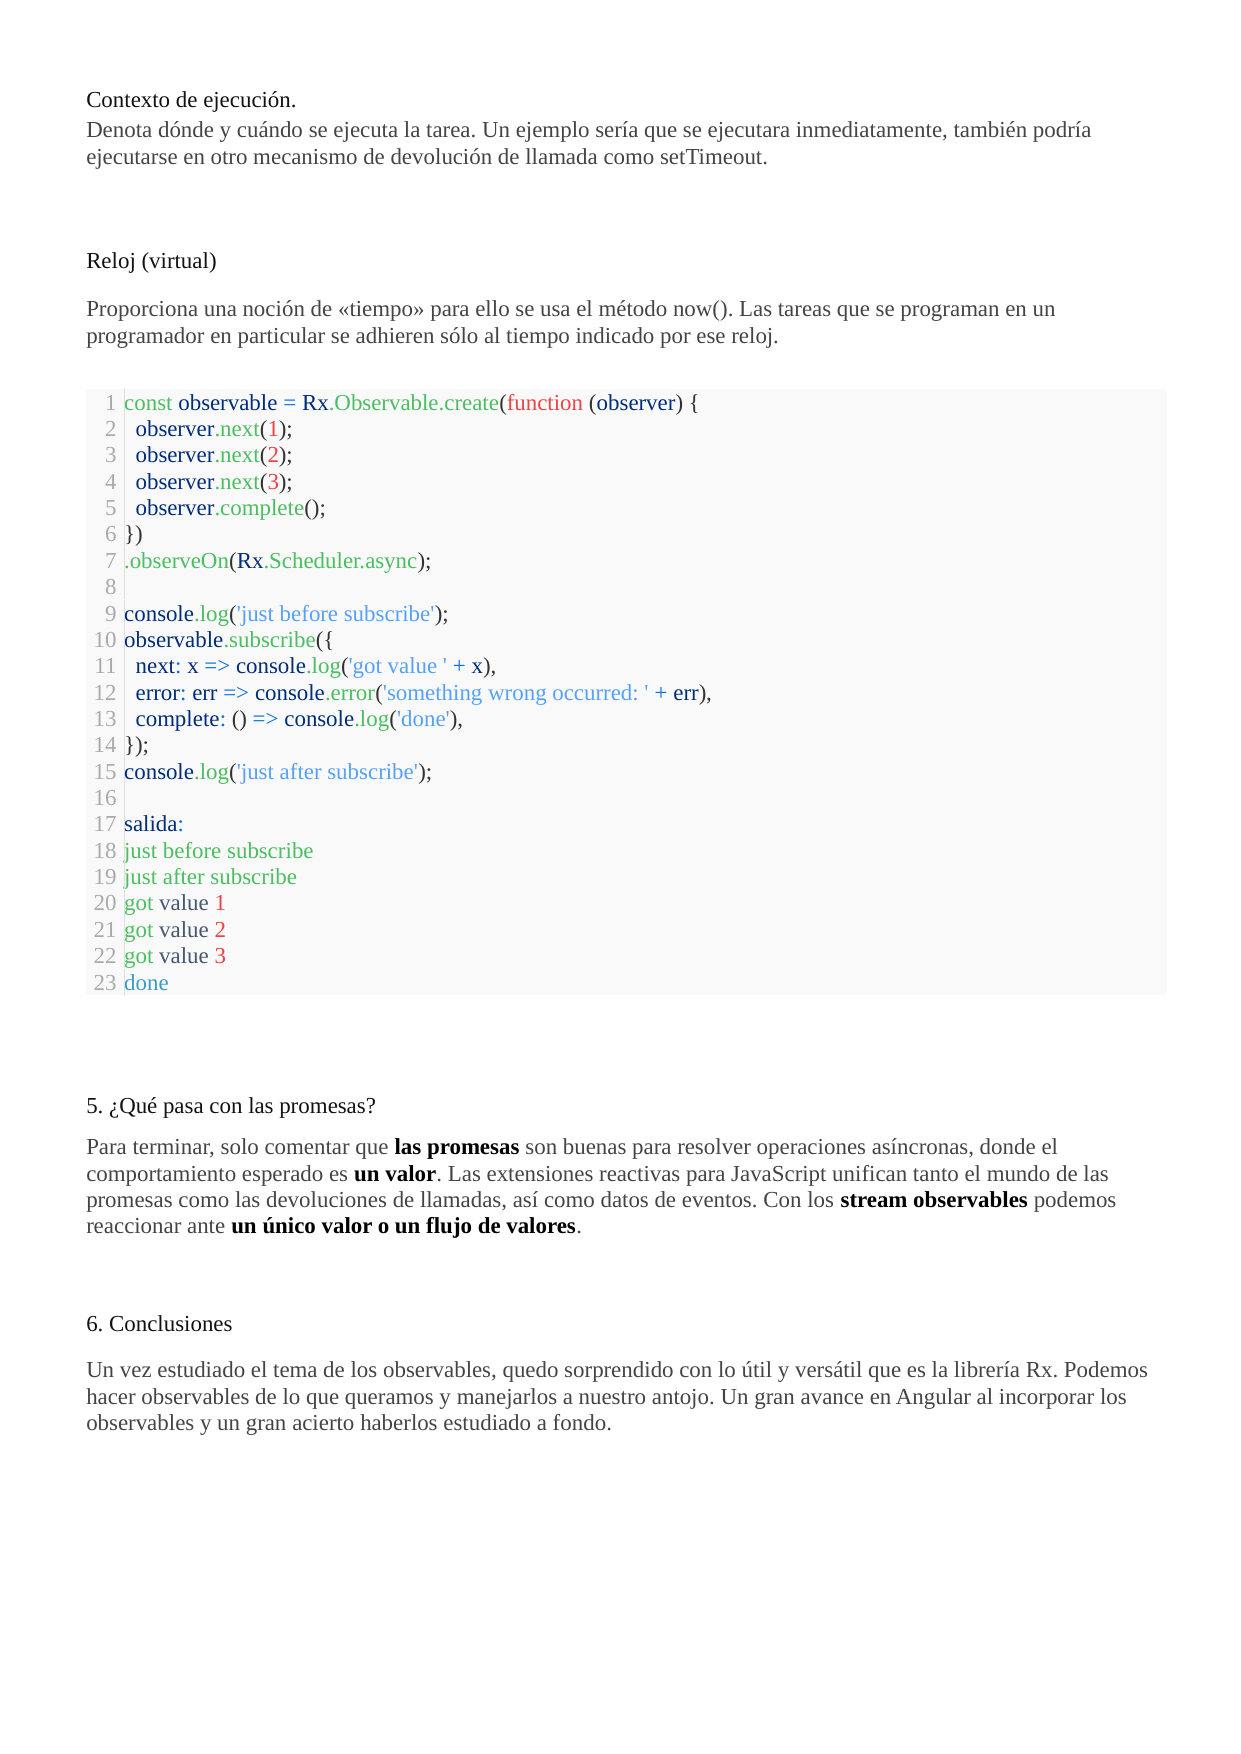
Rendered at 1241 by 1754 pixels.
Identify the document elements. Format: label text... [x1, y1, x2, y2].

text Un vez estudiado el tema de los observables, quedo sorprendido con lo útil y versátil que es la librería Rx. Podemos hacer observables de lo que queramos y manejarlos a nuestro antojo. Un gran avance en Angular al incorporar los observables y un gran acierto haberlos estudiado a fondo. [86, 1357, 1167, 1436]
text Proporciona una noción de «tiempo» para ello se usa el método now(). Las tareas que se programan en un programador en particular se adhieren sólo al tiempo indicado por ese reloj. [86, 295, 1167, 348]
subtitle Reloj (virtual) [86, 247, 1167, 273]
subtitle Contexto de ejecución. [86, 86, 1167, 112]
table_header 1 2 3 4 5 6 7 8 9 10 11 12 13 14 15 16 17 18 19 20 21 22 23 [86, 389, 124, 995]
text Para terminar, solo comentar que las promesas son buenas para resolver operaciones asíncronas, donde el comportamiento esperado es un valor. Las extensiones reactivas para JavaScript unifican tanto el mundo de las promesas como las devoluciones de llamadas, así como datos de eventos. Con los stream observables podemos reaccionar ante un único valor o un flujo de valores. [86, 1133, 1167, 1239]
text Denota dónde y cuándo se ejecuta la tarea. Un ejemplo sería que se ejecutara inmediatamente, también podría ejecutarse en otro mecanismo de devolución de llamada como setTimeout. [86, 116, 1167, 169]
subtitle 5. ¿Qué pasa con las promesas? [86, 1092, 1167, 1118]
subtitle 6. Conclusiones [86, 1309, 1167, 1336]
